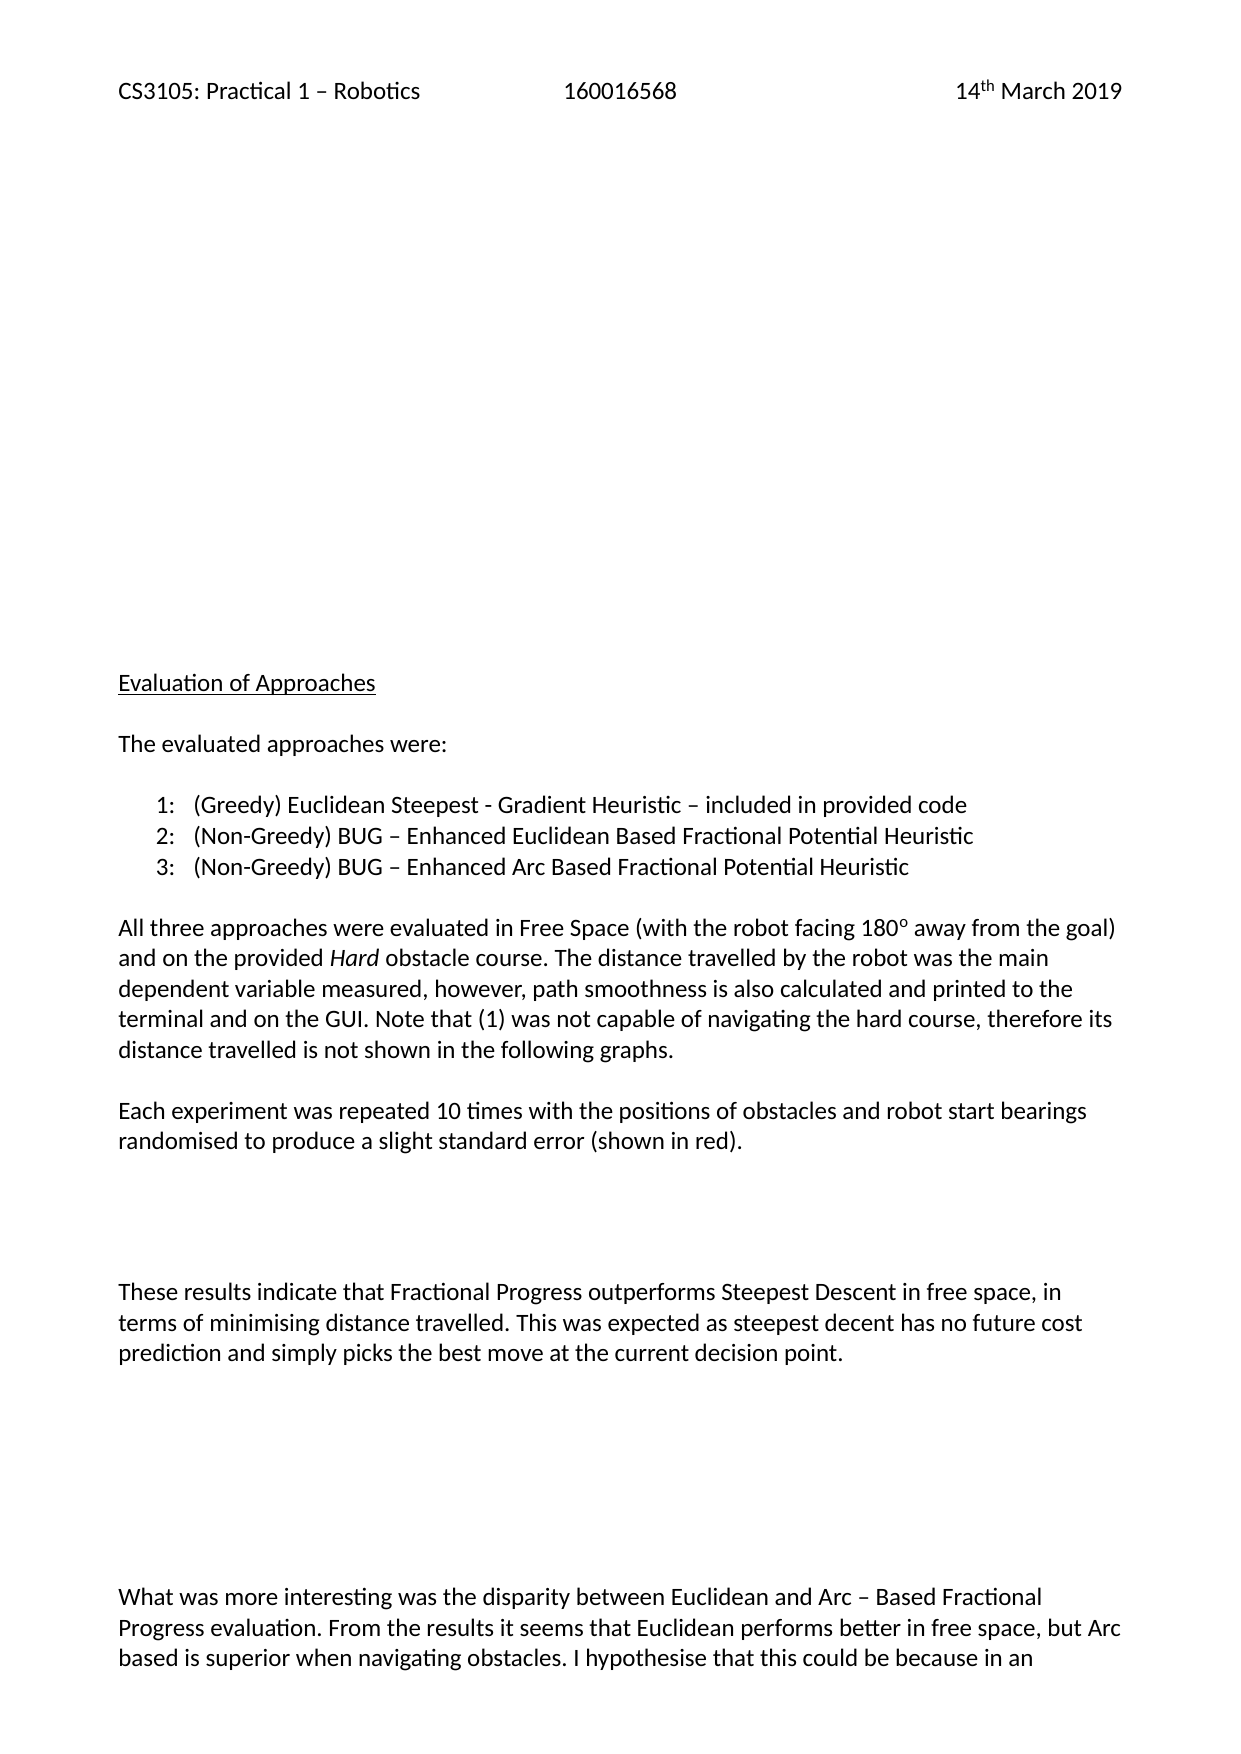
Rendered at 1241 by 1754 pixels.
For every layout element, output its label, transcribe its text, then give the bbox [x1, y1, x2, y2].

text Each experiment was repeated 10 times with the positions of obstacles and robot start bearings randomised to produce a slight standard error (shown in red). [118, 1095, 1122, 1156]
text The evaluated approaches were: [118, 728, 1122, 759]
text These results indicate that Fractional Progress outperforms Steepest Descent in free space, in terms of minimising distance travelled. This was expected as steepest decent has no future cost prediction and simply picks the best move at the current decision point. [118, 1276, 1122, 1368]
text What was more interesting was the disparity between Euclidean and Arc – Based Fractional Progress evaluation. From the results it seems that Euclidean performs better in free space, but Arc based is superior when navigating obstacles. I hypothesise that this could be because in an [118, 1581, 1122, 1673]
text Evaluation of Approaches [118, 667, 1122, 698]
text All three approaches were evaluated in Free Space (with the robot facing 180o away from the goal) and on the provided Hard obstacle course. The distance travelled by the robot was the main dependent variable measured, however, path smoothness is also calculated and printed to the terminal and on the GUI. Note that (1) was not capable of navigating the hard course, therefore its distance travelled is not shown in the following graphs. [118, 912, 1122, 1064]
list (Non-Greedy) BUG – Enhanced Euclidean Based Fractional Potential Heuristic [156, 820, 1122, 851]
list (Greedy) Euclidean Steepest - Gradient Heuristic – included in provided code [156, 789, 1122, 820]
list (Non-Greedy) BUG – Enhanced Arc Based Fractional Potential Heuristic [156, 851, 1122, 881]
